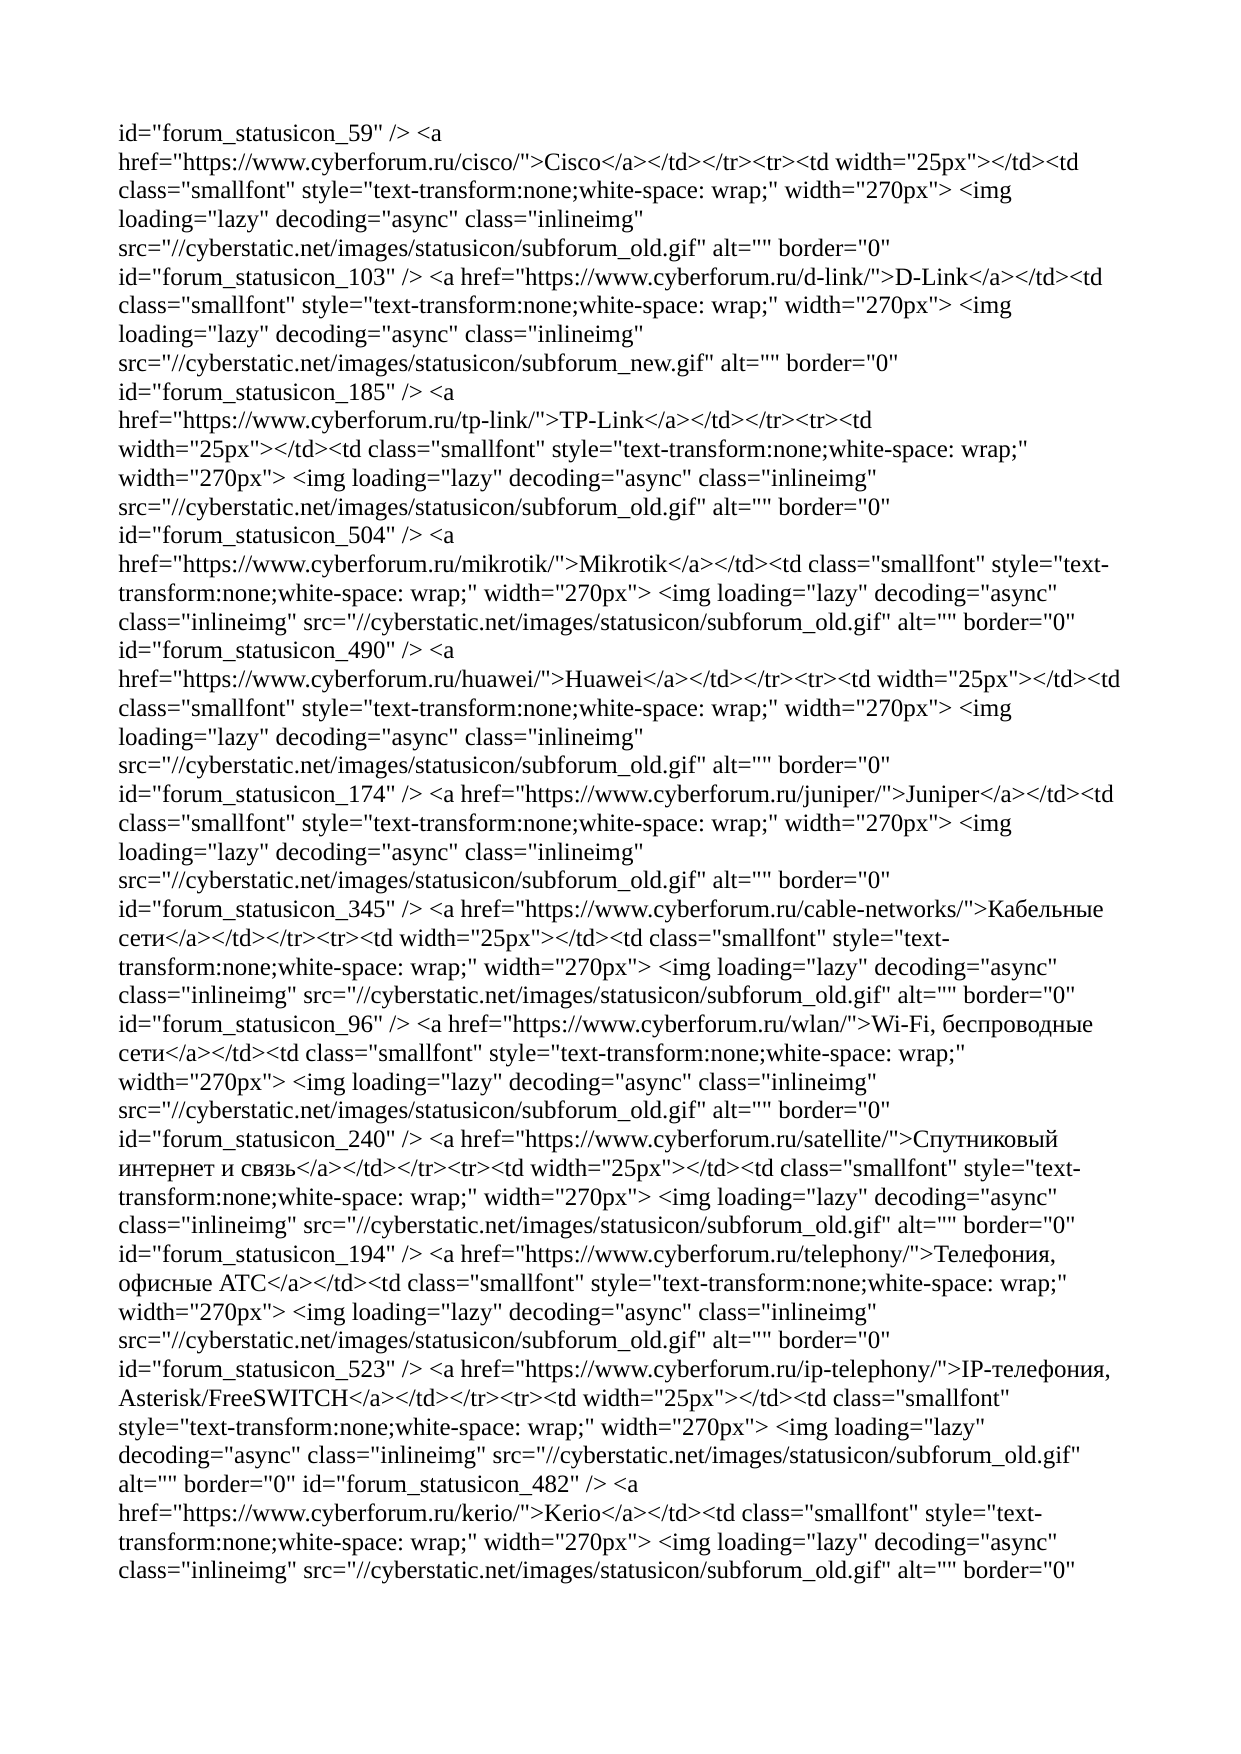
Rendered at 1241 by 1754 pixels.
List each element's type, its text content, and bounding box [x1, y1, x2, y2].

text id="forum_statusicon_59" /> <a href="https://www.cyberforum.ru/cisco/">Cisco</a></td></tr><tr><td width="25px"></td><td class="smallfont" style="text-transform:none;white-space: wrap;" width="270px"> <img loading="lazy" decoding="async" class="inlineimg" src="//cyberstatic.net/images/statusicon/subforum_old.gif" alt="" border="0" id="forum_statusicon_103" /> <a href="https://www.cyberforum.ru/d-link/">D-Link</a></td><td class="smallfont" style="text-transform:none;white-space: wrap;" width="270px"> <img loading="lazy" decoding="async" class="inlineimg" src="//cyberstatic.net/images/statusicon/subforum_new.gif" alt="" border="0" id="forum_statusicon_185" /> <a href="https://www.cyberforum.ru/tp-link/">TP-Link</a></td></tr><tr><td width="25px"></td><td class="smallfont" style="text-transform:none;white-space: wrap;" width="270px"> <img loading="lazy" decoding="async" class="inlineimg" src="//cyberstatic.net/images/statusicon/subforum_old.gif" alt="" border="0" id="forum_statusicon_504" /> <a href="https://www.cyberforum.ru/mikrotik/">Mikrotik</a></td><td class="smallfont" style="text-transform:none;white-space: wrap;" width="270px"> <img loading="lazy" decoding="async" class="inlineimg" src="//cyberstatic.net/images/statusicon/subforum_old.gif" alt="" border="0" id="forum_statusicon_490" /> <a href="https://www.cyberforum.ru/huawei/">Huawei</a></td></tr><tr><td width="25px"></td><td class="smallfont" style="text-transform:none;white-space: wrap;" width="270px"> <img loading="lazy" decoding="async" class="inlineimg" src="//cyberstatic.net/images/statusicon/subforum_old.gif" alt="" border="0" id="forum_statusicon_174" /> <a href="https://www.cyberforum.ru/juniper/">Juniper</a></td><td class="smallfont" style="text-transform:none;white-space: wrap;" width="270px"> <img loading="lazy" decoding="async" class="inlineimg" src="//cyberstatic.net/images/statusicon/subforum_old.gif" alt="" border="0" id="forum_statusicon_345" /> <a href="https://www.cyberforum.ru/cable-networks/">Кабельные сети</a></td></tr><tr><td width="25px"></td><td class="smallfont" style="text-transform:none;white-space: wrap;" width="270px"> <img loading="lazy" decoding="async" class="inlineimg" src="//cyberstatic.net/images/statusicon/subforum_old.gif" alt="" border="0" id="forum_statusicon_96" /> <a href="https://www.cyberforum.ru/wlan/">Wi-Fi, беспроводные сети</a></td><td class="smallfont" style="text-transform:none;white-space: wrap;" width="270px"> <img loading="lazy" decoding="async" class="inlineimg" src="//cyberstatic.net/images/statusicon/subforum_old.gif" alt="" border="0" id="forum_statusicon_240" /> <a href="https://www.cyberforum.ru/satellite/">Спутниковый интернет и связь</a></td></tr><tr><td width="25px"></td><td class="smallfont" style="text-transform:none;white-space: wrap;" width="270px"> <img loading="lazy" decoding="async" class="inlineimg" src="//cyberstatic.net/images/statusicon/subforum_old.gif" alt="" border="0" id="forum_statusicon_194" /> <a href="https://www.cyberforum.ru/telephony/">Телефония, офисные АТС</a></td><td class="smallfont" style="text-transform:none;white-space: wrap;" width="270px"> <img loading="lazy" decoding="async" class="inlineimg" src="//cyberstatic.net/images/statusicon/subforum_old.gif" alt="" border="0" id="forum_statusicon_523" /> <a href="https://www.cyberforum.ru/ip-telephony/">IP-телефония, Asterisk/FreeSWITCH</a></td></tr><tr><td width="25px"></td><td class="smallfont" style="text-transform:none;white-space: wrap;" width="270px"> <img loading="lazy" decoding="async" class="inlineimg" src="//cyberstatic.net/images/statusicon/subforum_old.gif" alt="" border="0" id="forum_statusicon_482" /> <a href="https://www.cyberforum.ru/kerio/">Kerio</a></td><td class="smallfont" style="text-transform:none;white-space: wrap;" width="270px"> <img loading="lazy" decoding="async" class="inlineimg" src="//cyberstatic.net/images/statusicon/subforum_old.gif" alt="" border="0" [118, 118, 1122, 1584]
